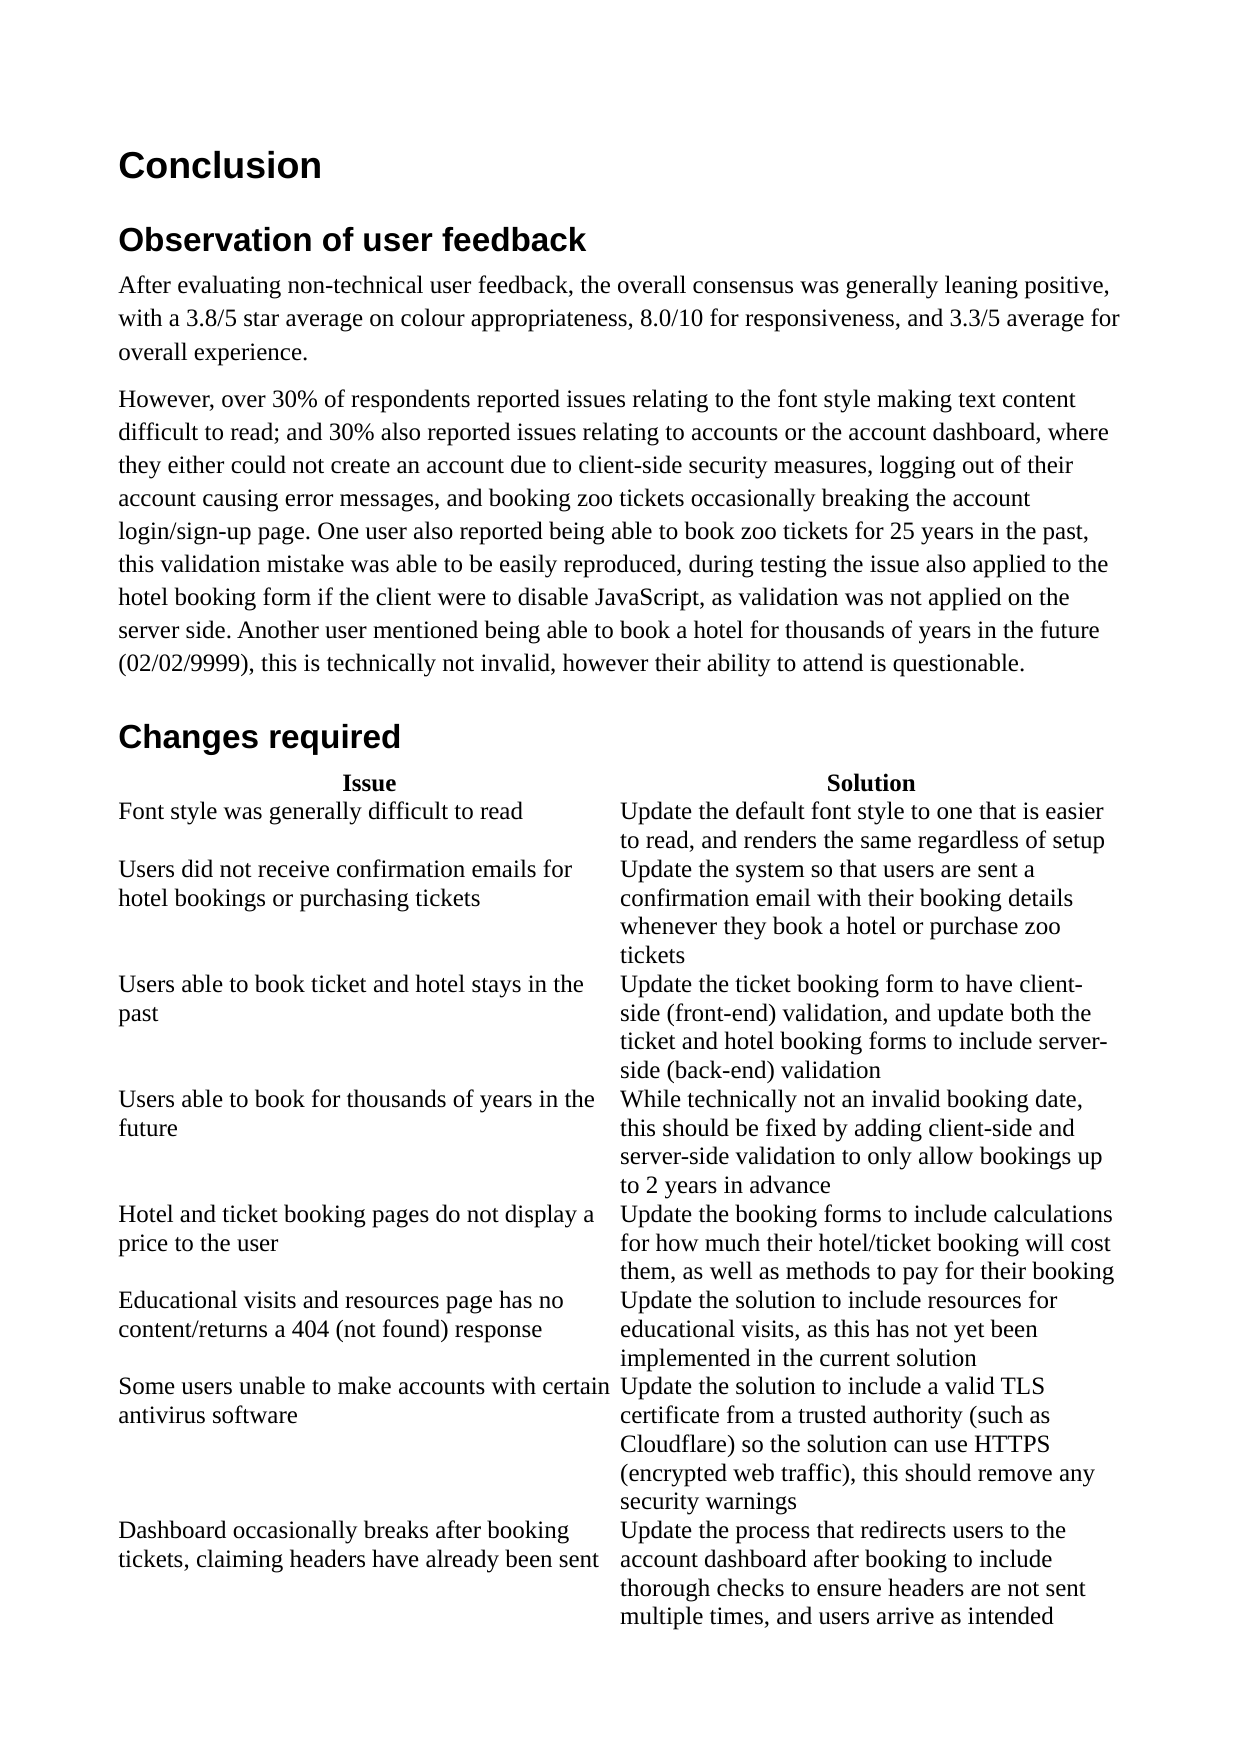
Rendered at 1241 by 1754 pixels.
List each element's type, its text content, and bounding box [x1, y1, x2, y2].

text After evaluating non-technical user feedback, the overall consensus was generally leaning positive, with a 3.8/5 star average on colour appropriateness, 8.0/10 for responsiveness, and 3.3/5 average for overall experience. [118, 271, 1122, 365]
table_cell Update the ticket booking form to have client-side (front-end) validation, and update both the ticket and hotel booking forms to include server-side (back-end) validation [620, 969, 1122, 1084]
table_cell Users did not receive confirmation emails for hotel bookings or purchasing tickets [118, 854, 620, 969]
table_cell Users able to book for thousands of years in the future [118, 1084, 620, 1199]
table_cell Some users unable to make accounts with certain antivirus software [118, 1371, 620, 1515]
table_cell Update the booking forms to include calculations for how much their hotel/ticket booking will cost them, as well as methods to pay for their booking [620, 1199, 1122, 1285]
table_header Issue [118, 768, 620, 796]
subtitle Changes required [118, 717, 1122, 755]
subtitle Conclusion [118, 143, 1122, 186]
table_cell Hotel and ticket booking pages do not display a price to the user [118, 1199, 620, 1285]
table_cell While technically not an invalid booking date, this should be fixed by adding client-side and server-side validation to only allow bookings up to 2 years in advance [620, 1084, 1122, 1199]
subtitle Observation of user feedback [118, 219, 1122, 258]
table_cell Update the system so that users are sent a confirmation email with their booking details whenever they book a hotel or purchase zoo tickets [620, 854, 1122, 969]
table_cell Educational visits and resources page has no content/returns a 404 (not found) response [118, 1285, 620, 1371]
table_cell Users able to book ticket and hotel stays in the past [118, 969, 620, 1084]
table_cell Update the solution to include a valid TLS certificate from a trusted authority (such as Cloudflare) so the solution can use HTTPS (encrypted web traffic), this should remove any security warnings [620, 1371, 1122, 1515]
table_header Solution [620, 768, 1122, 796]
table_cell Dashboard occasionally breaks after booking tickets, claiming headers have already been sent [118, 1515, 620, 1630]
table_cell Update the process that redirects users to the account dashboard after booking to include thorough checks to ensure headers are not sent multiple times, and users arrive as intended [620, 1515, 1122, 1630]
text However, over 30% of respondents reported issues relating to the font style making text content difficult to read; and 30% also reported issues relating to accounts or the account dashboard, where they either could not create an account due to client-side security measures, logging out of their account causing error messages, and booking zoo tickets occasionally breaking the account login/sign-up page. One user also reported being able to book zoo tickets for 25 years in the past, this validation mistake was able to be easily reproduced, during testing the issue also applied to the hotel booking form if the client were to disable JavaScript, as validation was not applied on the server side. Another user mentioned being able to book a hotel for thousands of years in the future (02/02/9999), this is technically not invalid, however their ability to attend is questionable. [118, 384, 1122, 677]
table_cell Font style was generally difficult to read [118, 796, 620, 854]
table_cell Update the solution to include resources for educational visits, as this has not yet been implemented in the current solution [620, 1285, 1122, 1371]
table_cell Update the default font style to one that is easier to read, and renders the same regardless of setup [620, 796, 1122, 854]
